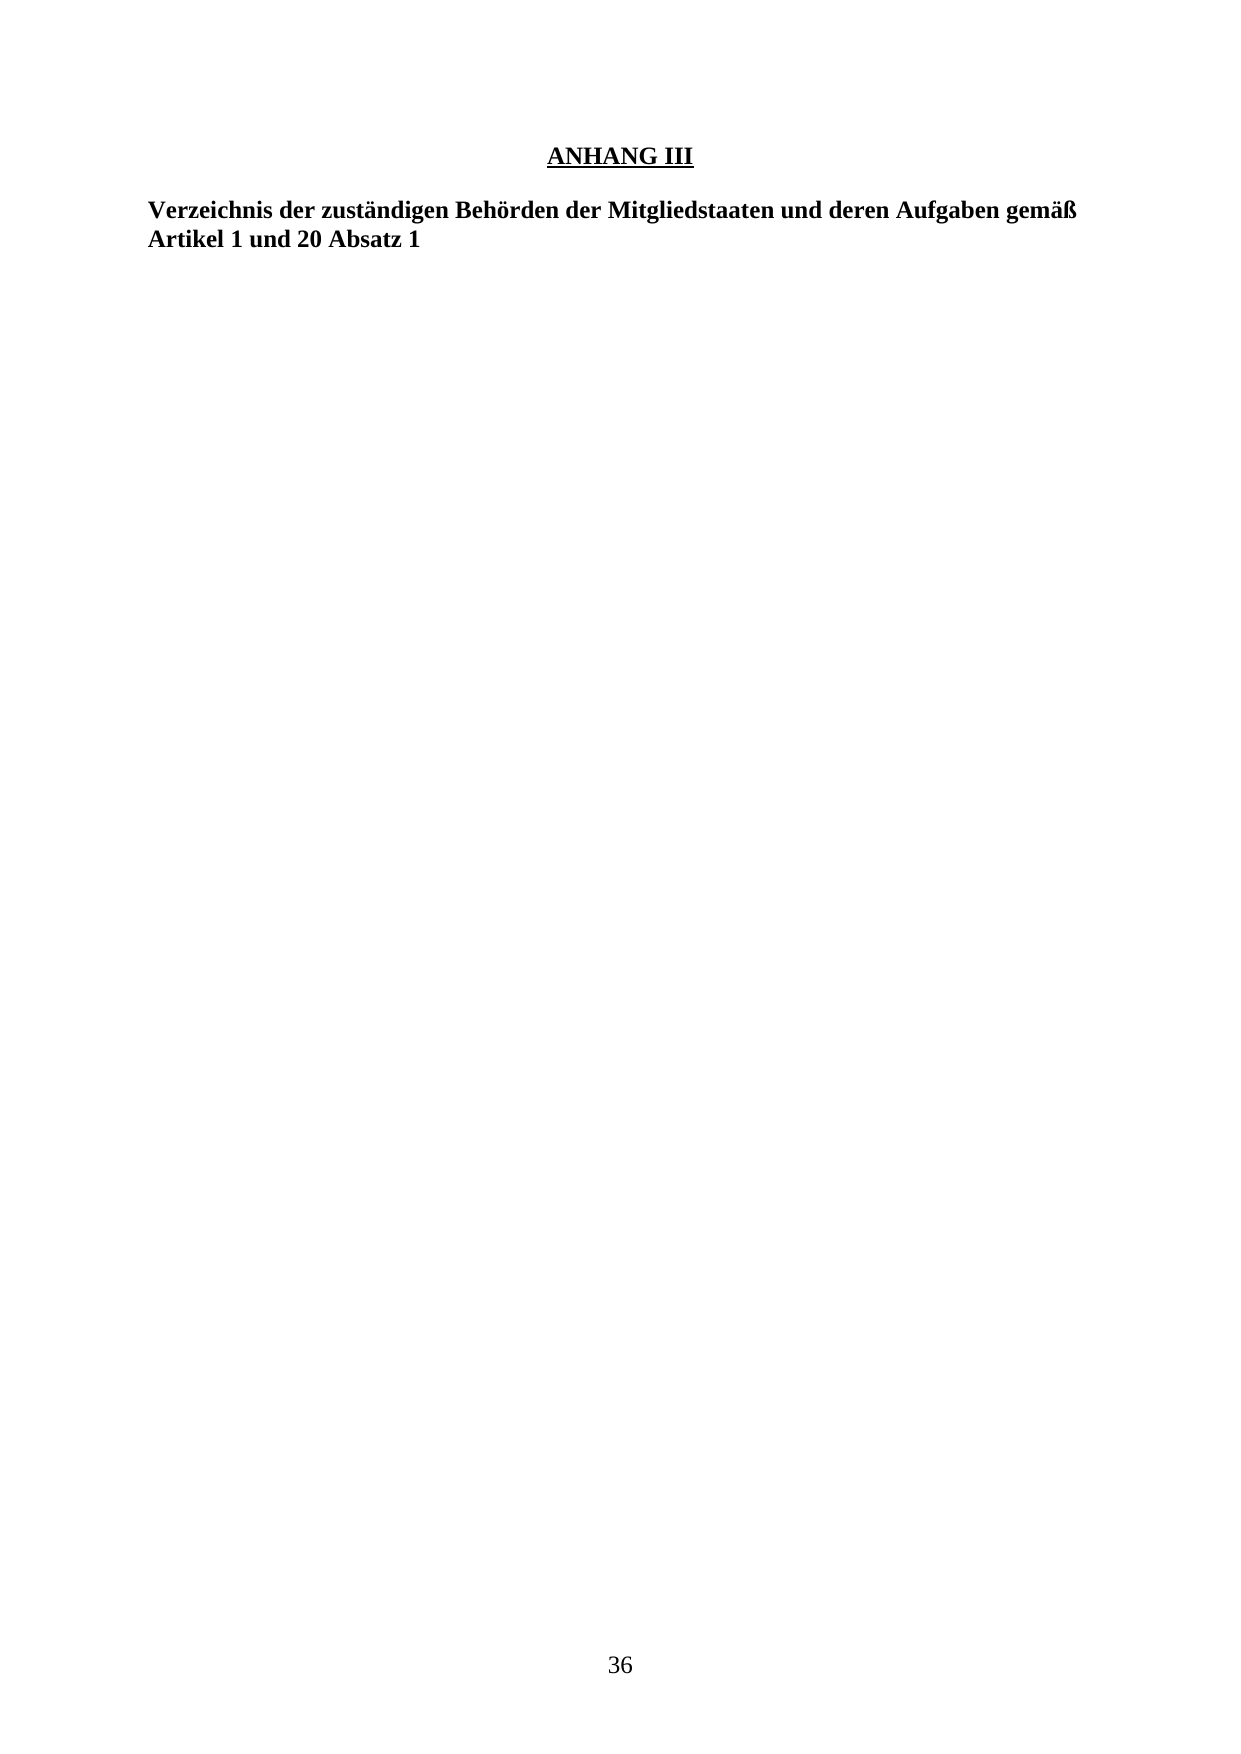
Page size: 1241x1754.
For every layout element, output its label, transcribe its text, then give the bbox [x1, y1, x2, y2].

text Verzeichnis der zuständigen Behörden der Mitgliedstaaten und deren Aufgaben gemäß Artikel 1 und 20 Absatz 1 [148, 195, 1092, 252]
text ANHANG III [148, 141, 1092, 170]
